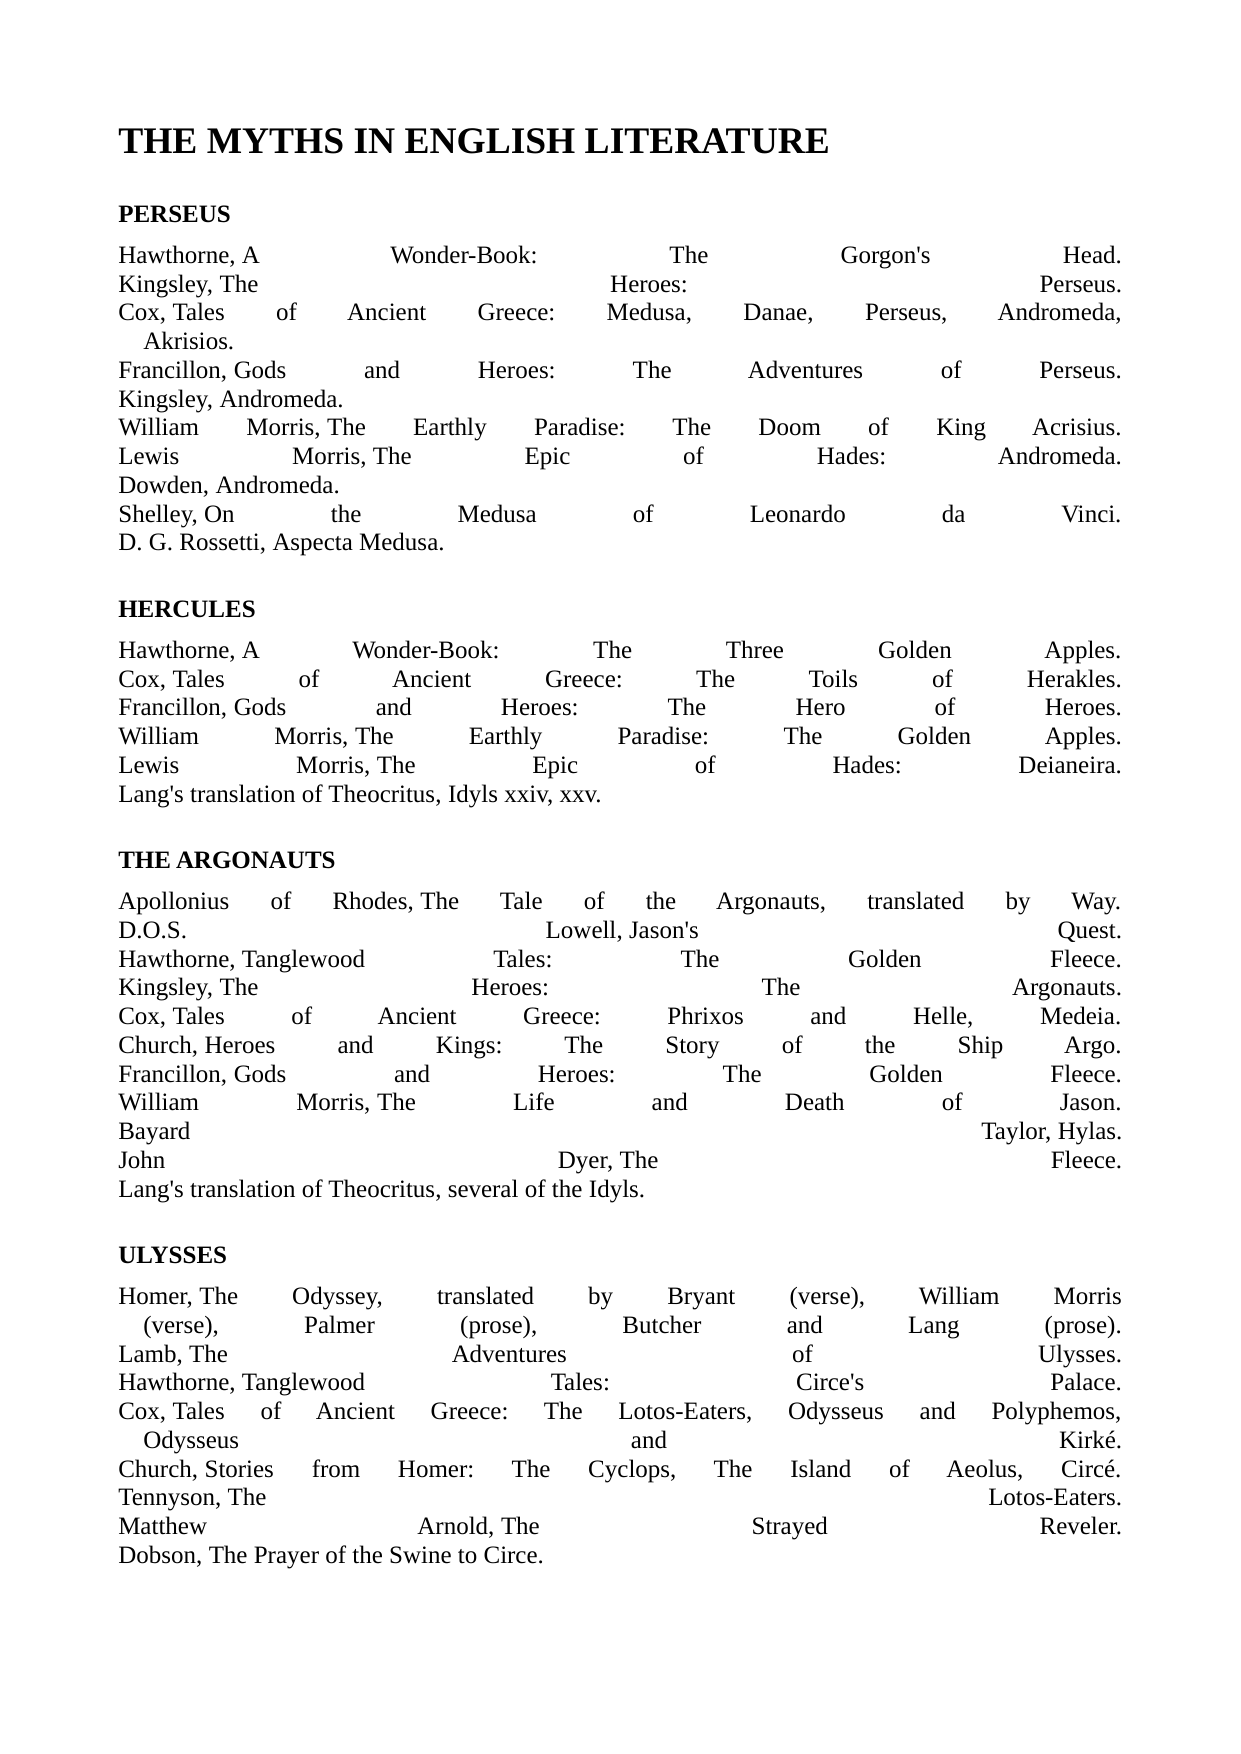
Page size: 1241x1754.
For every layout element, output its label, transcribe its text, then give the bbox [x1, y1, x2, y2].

subtitle ULYSSES [118, 1240, 1122, 1269]
text Hawthorne, A Wonder-Book: The Three Golden Apples. Cox, Tales of Ancient Greece: The Toils of Herakles. Francillon, Gods and Heroes: The Hero of Heroes. William Morris, The Earthly Paradise: The Golden Apples. Lewis Morris, The Epic of Hades: Deianeira. Lang's translation of Theocritus, Idyls xxiv, xxv. [118, 635, 1122, 807]
text Homer, The Odyssey, translated by Bryant (verse), William Morris (verse), Palmer (prose), Butcher and Lang (prose). Lamb, The Adventures of Ulysses. Hawthorne, Tanglewood Tales: Circe's Palace. Cox, Tales of Ancient Greece: The Lotos-Eaters, Odysseus and Polyphemos, Odysseus and Kirké. Church, Stories from Homer: The Cyclops, The Island of Aeolus, Circé. Tennyson, The Lotos-Eaters. Matthew Arnold, The Strayed Reveler. Dobson, The Prayer of the Swine to Circe. [118, 1281, 1122, 1569]
subtitle PERSEUS [118, 199, 1122, 227]
subtitle THE MYTHS IN ENGLISH LITERATURE [118, 118, 1122, 161]
subtitle THE ARGONAUTS [118, 845, 1122, 874]
text Hawthorne, A Wonder-Book: The Gorgon's Head. Kingsley, The Heroes: Perseus. Cox, Tales of Ancient Greece: Medusa, Danae, Perseus, Andromeda, Akrisios. Francillon, Gods and Heroes: The Adventures of Perseus. Kingsley, Andromeda. William Morris, The Earthly Paradise: The Doom of King Acrisius. Lewis Morris, The Epic of Hades: Andromeda. Dowden, Andromeda. Shelley, On the Medusa of Leonardo da Vinci. D. G. Rossetti, Aspecta Medusa. [118, 240, 1122, 556]
text Apollonius of Rhodes, The Tale of the Argonauts, translated by Way. D.O.S. Lowell, Jason's Quest. Hawthorne, Tanglewood Tales: The Golden Fleece. Kingsley, The Heroes: The Argonauts. Cox, Tales of Ancient Greece: Phrixos and Helle, Medeia. Church, Heroes and Kings: The Story of the Ship Argo. Francillon, Gods and Heroes: The Golden Fleece. William Morris, The Life and Death of Jason. Bayard Taylor, Hylas. John Dyer, The Fleece. Lang's translation of Theocritus, several of the Idyls. [118, 886, 1122, 1202]
subtitle HERCULES [118, 594, 1122, 622]
